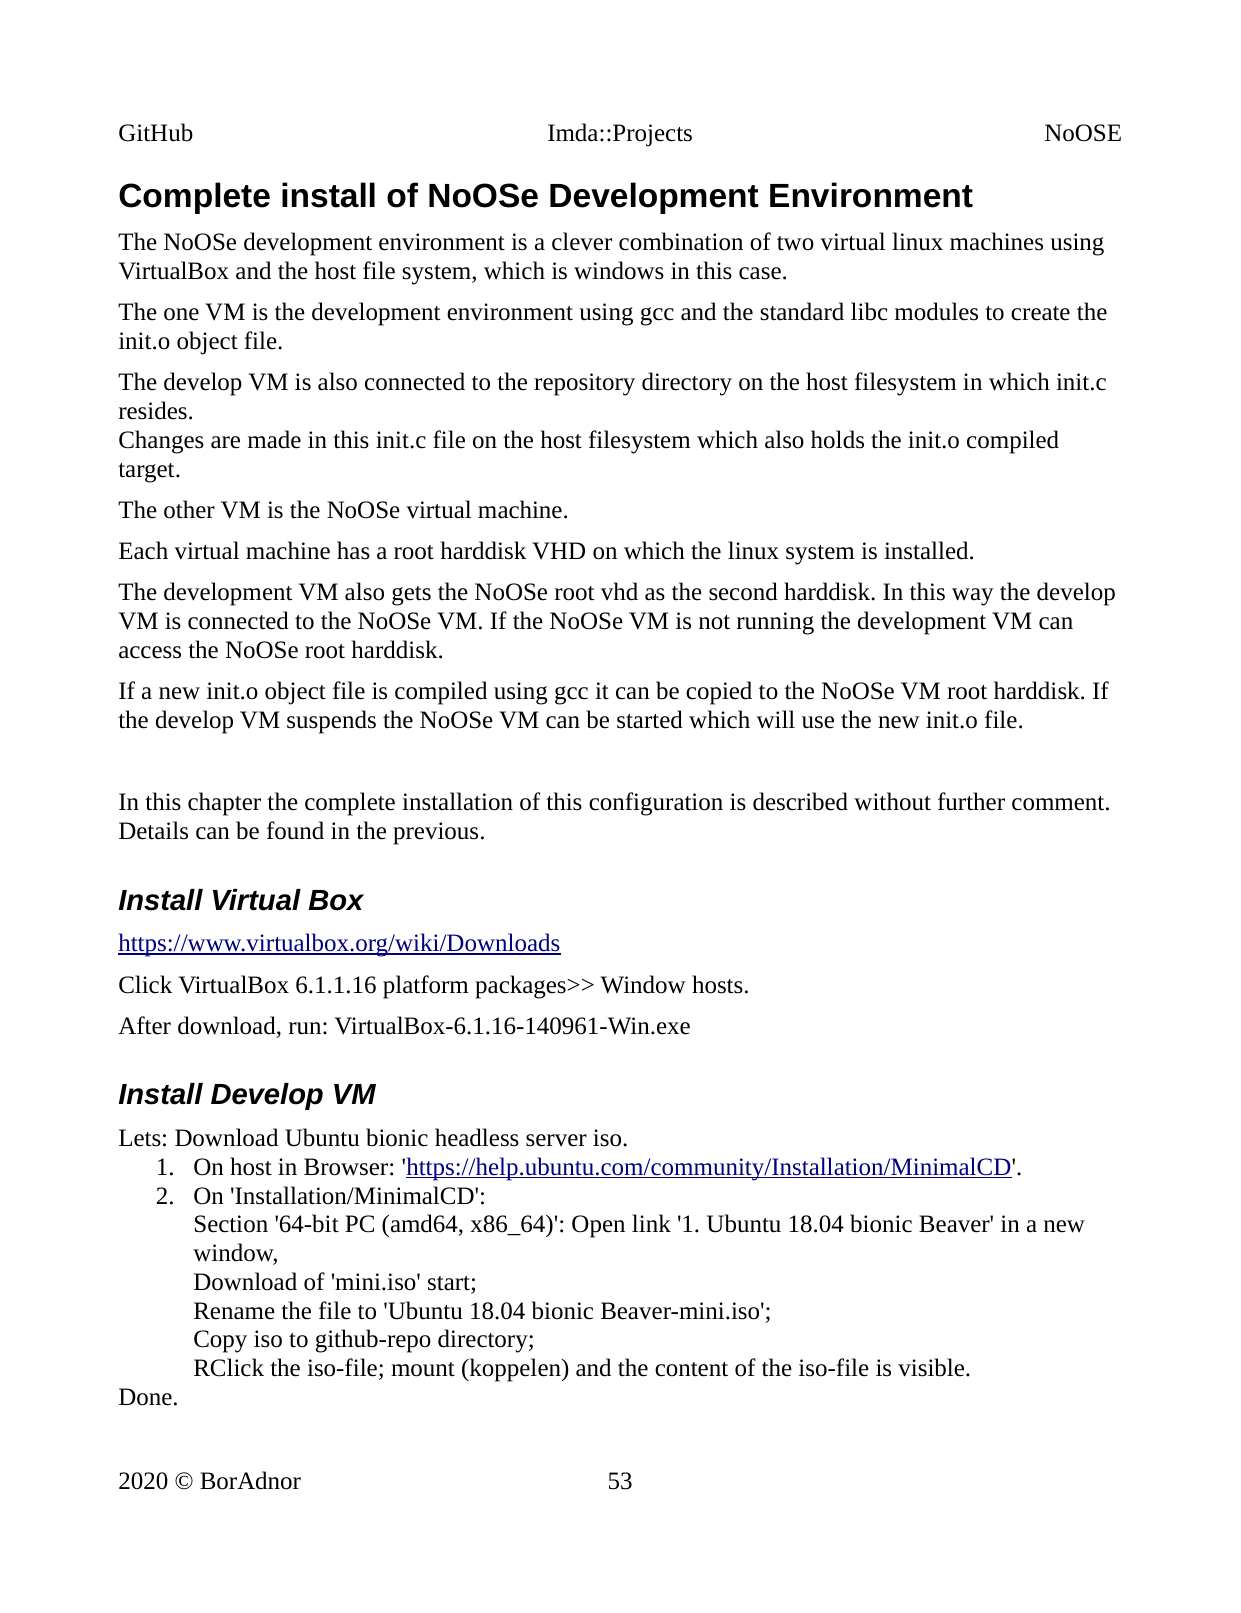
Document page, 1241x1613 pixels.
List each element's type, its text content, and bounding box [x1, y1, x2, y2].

text The develop VM is also connected to the repository directory on the host filesystem in which init.c resides. Changes are made in this init.c file on the host filesystem which also holds the init.o compiled target. [118, 367, 1122, 482]
text The NoOSe development environment is a clever combination of two virtual linux machines using VirtualBox and the host file system, which is windows in this case. [118, 227, 1122, 285]
subtitle Complete install of NoOSe Development Environment [118, 176, 1122, 215]
subtitle Install Develop VM [118, 1077, 1122, 1111]
text The one VM is the development environment using gcc and the standard libc modules to create the init.o object file. [118, 297, 1122, 355]
text https://www.virtualbox.org/wiki/Downloads [118, 928, 1122, 957]
text In this chapter the complete installation of this configuration is described without further comment. Details can be found in the previous. [118, 787, 1122, 845]
text Done. [118, 1382, 1122, 1411]
text The other VM is the NoOSe virtual machine. [118, 495, 1122, 524]
list On host in Browser: 'https://help.ubuntu.com/community/Installation/MinimalCD'. [156, 1152, 1122, 1181]
text Lets: Download Ubuntu bionic headless server iso. [118, 1123, 1122, 1152]
text Click VirtualBox 6.1.1.16 platform packages>> Window hosts. [118, 970, 1122, 998]
text After download, run: VirtualBox-6.1.16-140961-Win.exe [118, 1011, 1122, 1040]
text The development VM also gets the NoOSe root vhd as the second harddisk. In this way the develop VM is connected to the NoOSe VM. If the NoOSe VM is not running the development VM can access the NoOSe root harddisk. [118, 577, 1122, 664]
list On 'Installation/MinimalCD': Section '64-bit PC (amd64, x86_64)': Open link '1. Ubuntu 18.04 bionic Beaver' in a new window, Download of 'mini.iso' start; Rename the file to 'Ubuntu 18.04 bionic Beaver-mini.iso'; Copy iso to github-repo directory; RClick the iso-file; mount (koppelen) and the content of the iso-file is visible. [156, 1181, 1122, 1382]
subtitle Install Virtual Box [118, 882, 1122, 916]
text If a new init.o object file is compiled using gcc it can be copied to the NoOSe VM root harddisk. If the develop VM suspends the NoOSe VM can be started which will use the new init.o file. [118, 676, 1122, 734]
text Each virtual machine has a root harddisk VHD on which the linux system is installed. [118, 536, 1122, 565]
